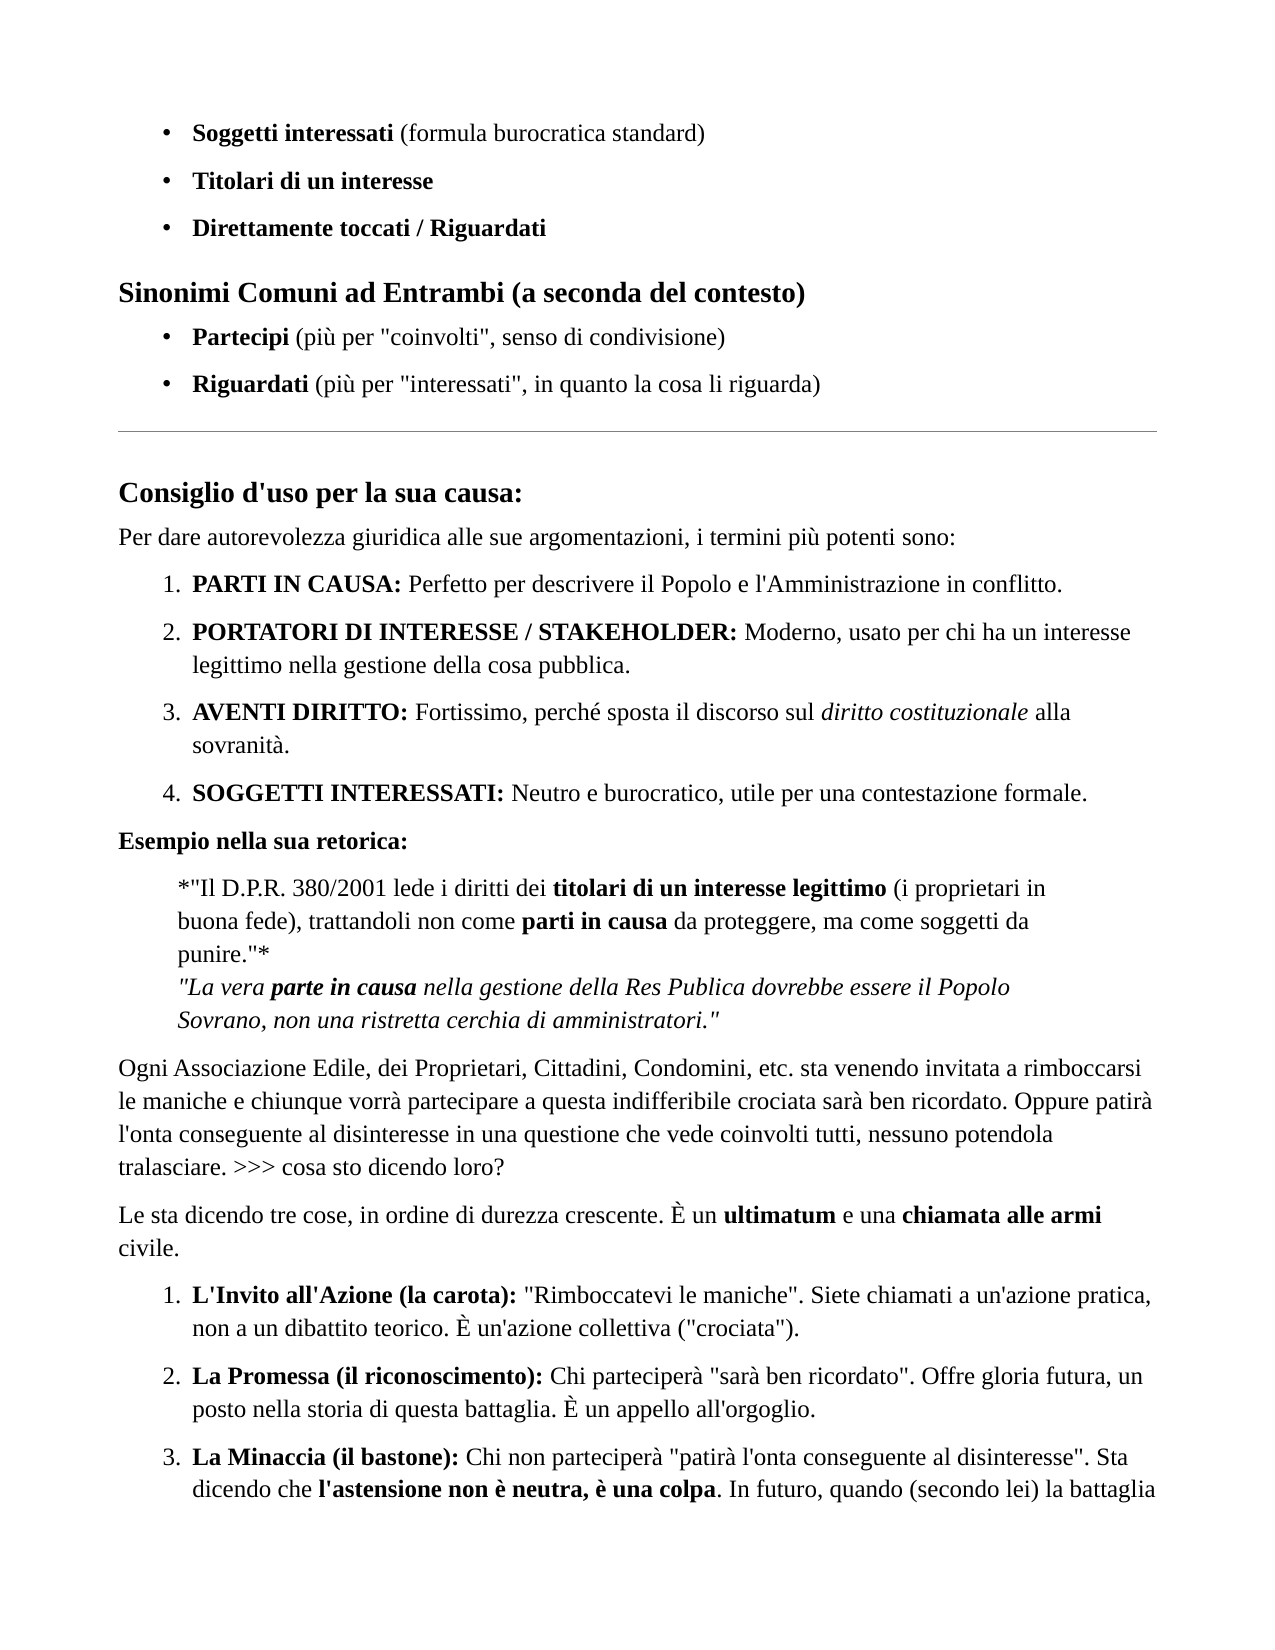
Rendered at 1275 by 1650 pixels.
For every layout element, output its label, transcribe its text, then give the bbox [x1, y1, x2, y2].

list AVENTI DIRITTO: Fortissimo, perché sposta il discorso sul diritto costituzionale alla sovranità. [162, 697, 1157, 759]
subtitle Consiglio d'uso per la sua causa: [118, 476, 1157, 509]
list PARTI IN CAUSA: Perfetto per descrivere il Popolo e l'Amministrazione in conflitto. [162, 569, 1157, 598]
list La Promessa (il riconoscimento): Chi parteciperà "sarà ben ricordato". Offre gloria futura, un posto nella storia di questa battaglia. È un appello all'orgoglio. [162, 1361, 1157, 1423]
list Partecipi (più per "coinvolti", senso di condivisione) [162, 322, 1157, 350]
text Le sta dicendo tre cose, in ordine di durezza crescente. È un ultimatum e una chiamata alle armi civile. [118, 1200, 1157, 1261]
text *"Il D.P.R. 380/2001 lede i diritti dei titolari di un interesse legittimo (i proprietari in buona fede), trattandoli non come parti in causa da proteggere, ma come soggetti da punire."* "La vera parte in causa nella gestione della Res Publica dovrebbe essere il Popolo Sovrano, non una ristretta cerchia di amministratori." [177, 873, 1098, 1034]
list Soggetti interessati (formula burocratica standard) [162, 118, 1157, 147]
list SOGGETTI INTERESSATI: Neutro e burocratico, utile per una contestazione formale. [162, 778, 1157, 807]
list La Minaccia (il bastone): Chi non parteciperà "patirà l'onta conseguente al disinteresse". Sta dicendo che l'astensione non è neutra, è una colpa. In futuro, quando (secondo lei) la battaglia [162, 1442, 1157, 1503]
text Ogni Associazione Edile, dei Proprietari, Cittadini, Condomini, etc. sta venendo invitata a rimboccarsi le maniche e chiunque vorrà partecipare a questa indifferibile crociata sarà ben ricordato. Oppure patirà l'onta conseguente al disinteresse in una questione che vede coinvolti tutti, nessuno potendola tralasciare. >>> cosa sto dicendo loro? [118, 1053, 1157, 1181]
list Direttamente toccati / Riguardati [162, 213, 1157, 242]
list PORTATORI DI INTERESSE / STAKEHOLDER: Moderno, usato per chi ha un interesse legittimo nella gestione della cosa pubblica. [162, 617, 1157, 679]
subtitle Sinonimi Comuni ad Entrambi (a seconda del contesto) [118, 276, 1157, 309]
text Esempio nella sua retorica: [118, 826, 1157, 854]
list Titolari di un interesse [162, 166, 1157, 194]
list Riguardati (più per "interessati", in quanto la cosa li riguarda) [162, 369, 1157, 398]
text Per dare autorevolezza giuridica alle sue argomentazioni, i termini più potenti sono: [118, 522, 1157, 550]
list L'Invito all'Azione (la carota): "Rimboccatevi le maniche". Siete chiamati a un'azione pratica, non a un dibattito teorico. È un'azione collettiva ("crociata"). [162, 1280, 1157, 1342]
